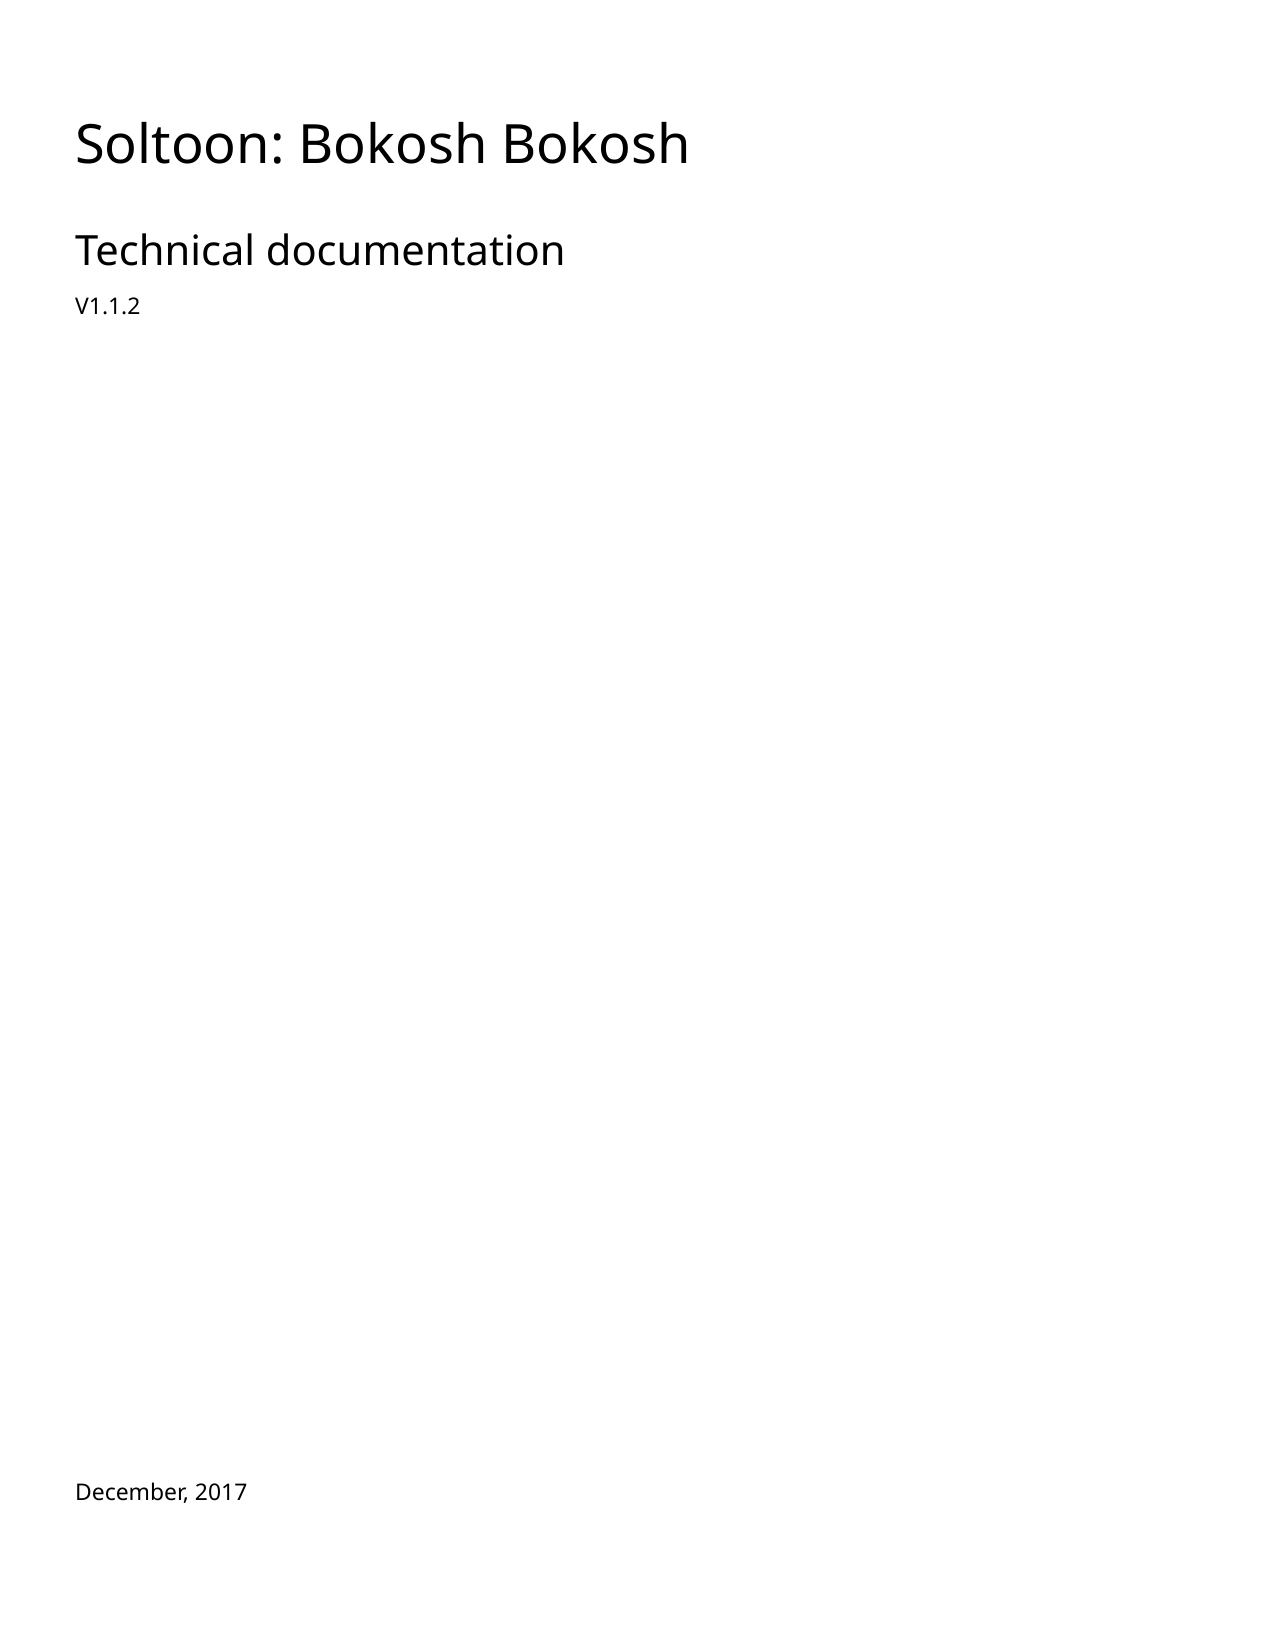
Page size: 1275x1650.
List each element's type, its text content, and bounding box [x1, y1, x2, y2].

text V1.1.2 [75, 290, 1200, 321]
subtitle Technical documentation [75, 221, 1200, 277]
text December, 2017 [75, 1476, 1200, 1507]
title Soltoon: Bokosh Bokosh [75, 105, 1200, 179]
